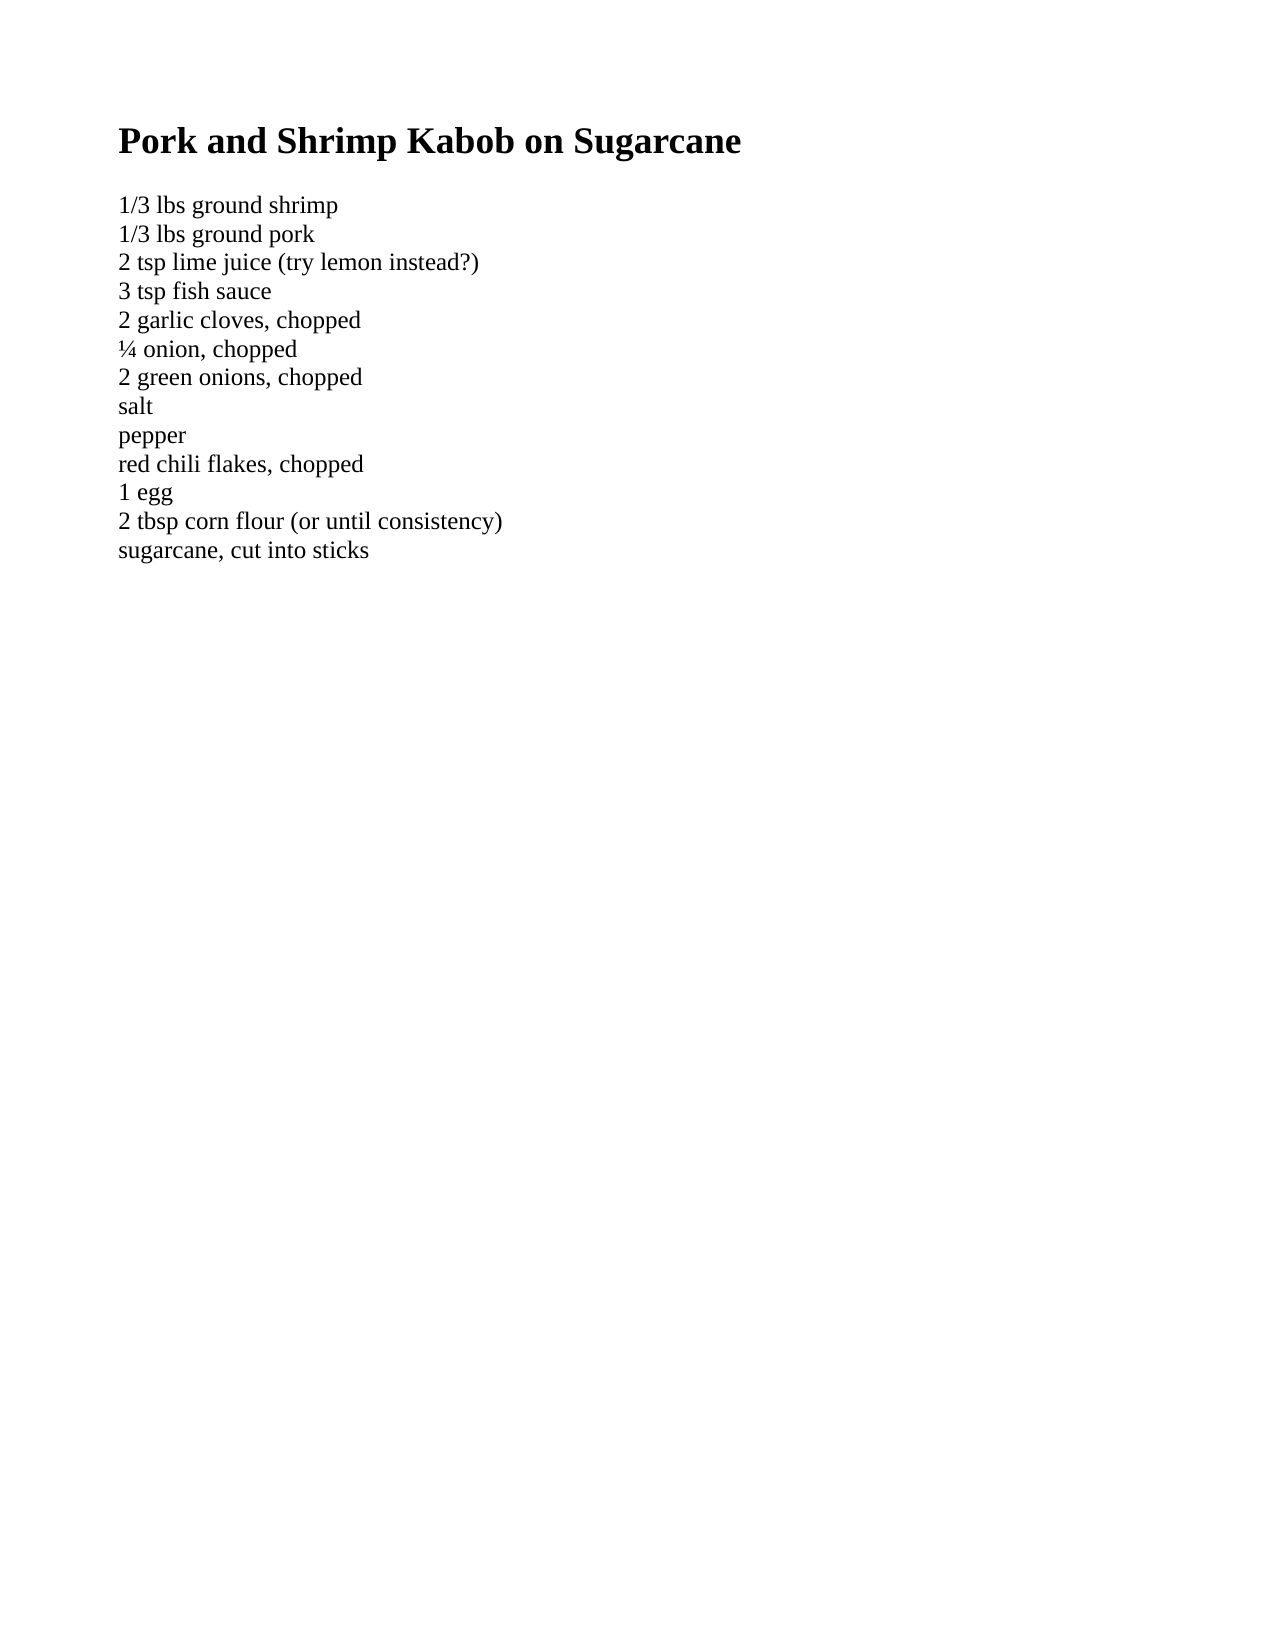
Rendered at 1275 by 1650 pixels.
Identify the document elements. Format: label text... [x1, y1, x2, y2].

text 2 green onions, chopped [118, 362, 1157, 391]
text ¼ onion, chopped [118, 334, 1157, 362]
text pepper [118, 420, 1157, 449]
text red chili flakes, chopped [118, 449, 1157, 477]
text 3 tsp fish sauce [118, 276, 1157, 305]
text Pork and Shrimp Kabob on Sugarcane [118, 118, 1157, 161]
text 2 tbsp corn flour (or until consistency) [118, 506, 1157, 535]
text salt [118, 391, 1157, 420]
text 1/3 lbs ground shrimp [118, 190, 1157, 219]
text 2 garlic cloves, chopped [118, 305, 1157, 334]
text sugarcane, cut into sticks [118, 535, 1157, 564]
text 1 egg [118, 477, 1157, 506]
text 1/3 lbs ground pork [118, 219, 1157, 247]
text 2 tsp lime juice (try lemon instead?) [118, 247, 1157, 276]
